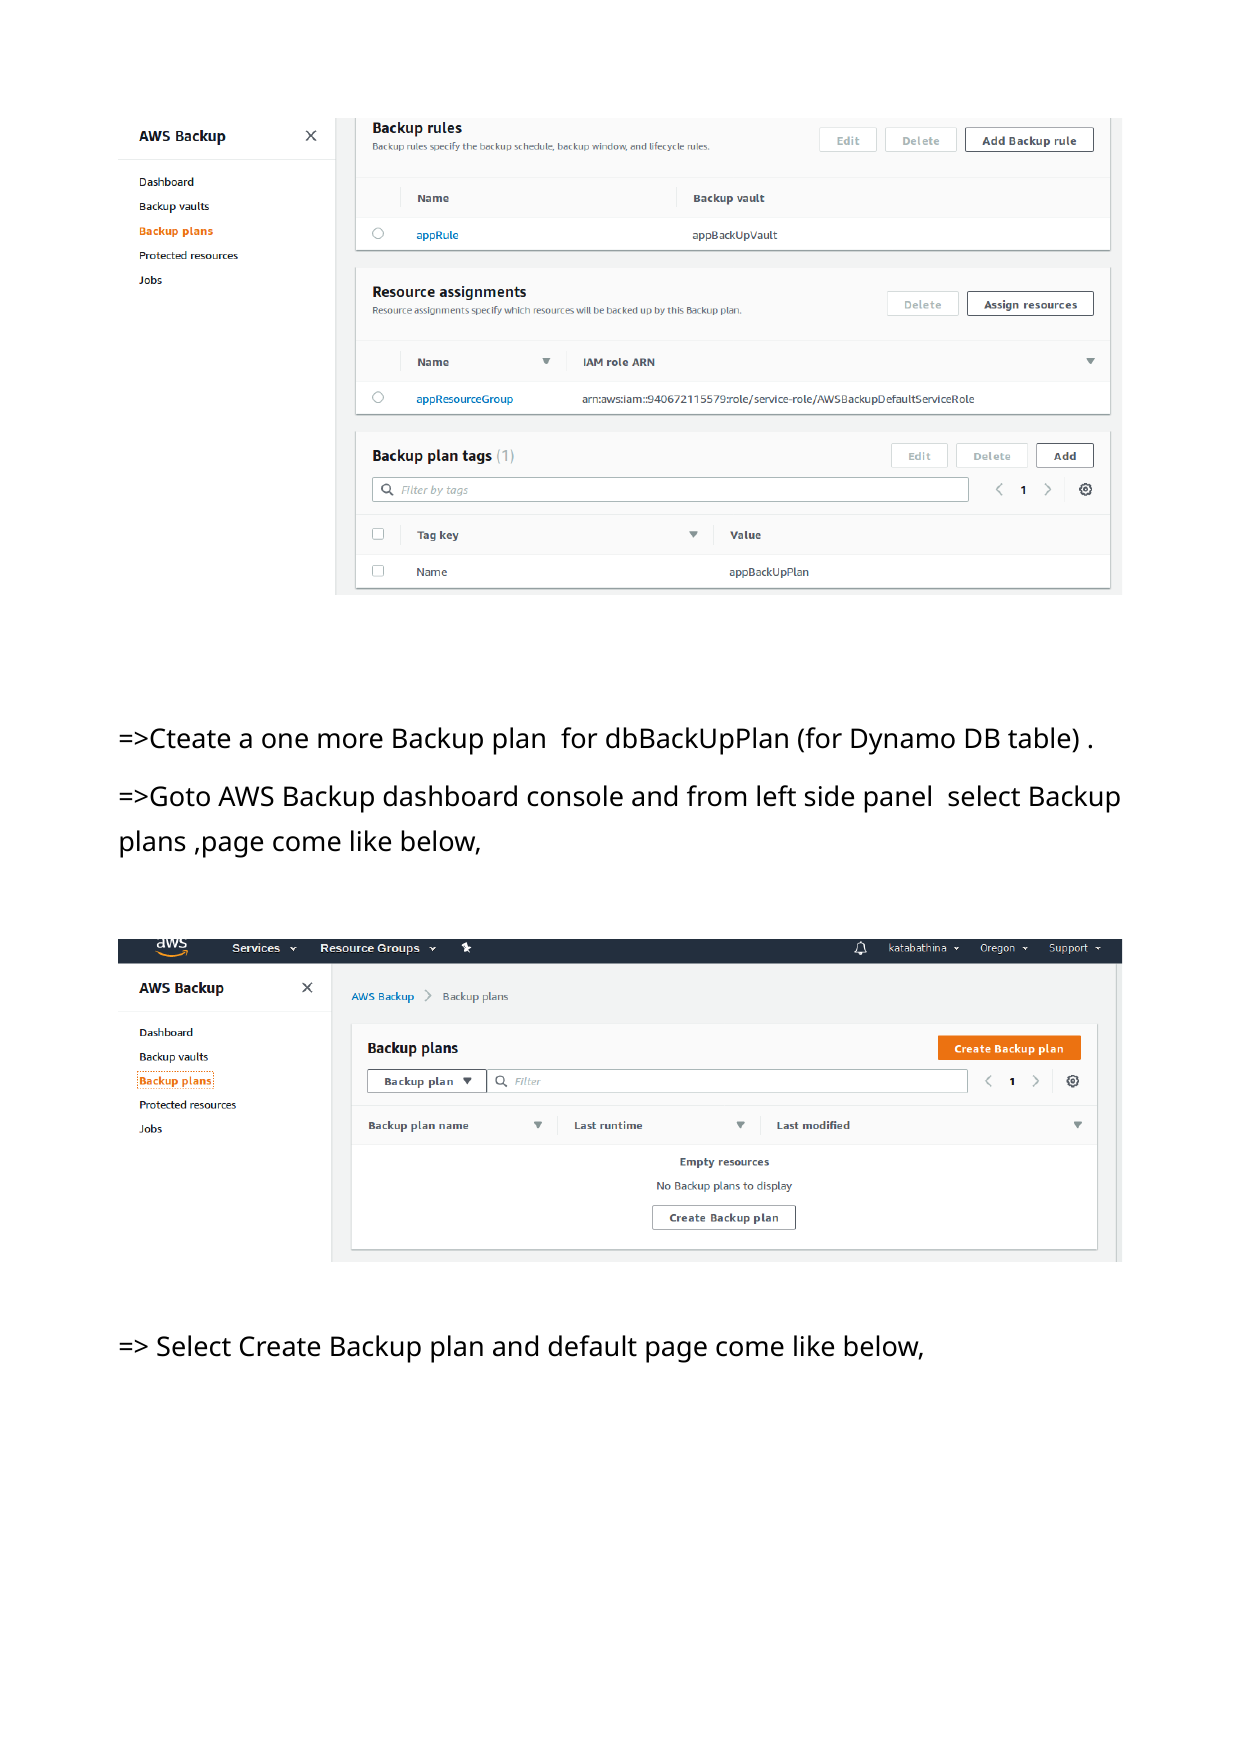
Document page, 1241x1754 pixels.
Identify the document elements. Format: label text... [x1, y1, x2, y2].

picture [118, 118, 1123, 595]
text =>Cteate a one more Backup plan for dbBackUpPlan (for Dynamo DB table) . [118, 719, 1122, 756]
picture [118, 939, 1123, 1262]
text => Select Create Backup plan and default page come like below, [118, 1328, 1122, 1365]
text =>Goto AWS Backup dashboard console and from left side panel select Backup plans ,page come like below, [118, 778, 1122, 859]
